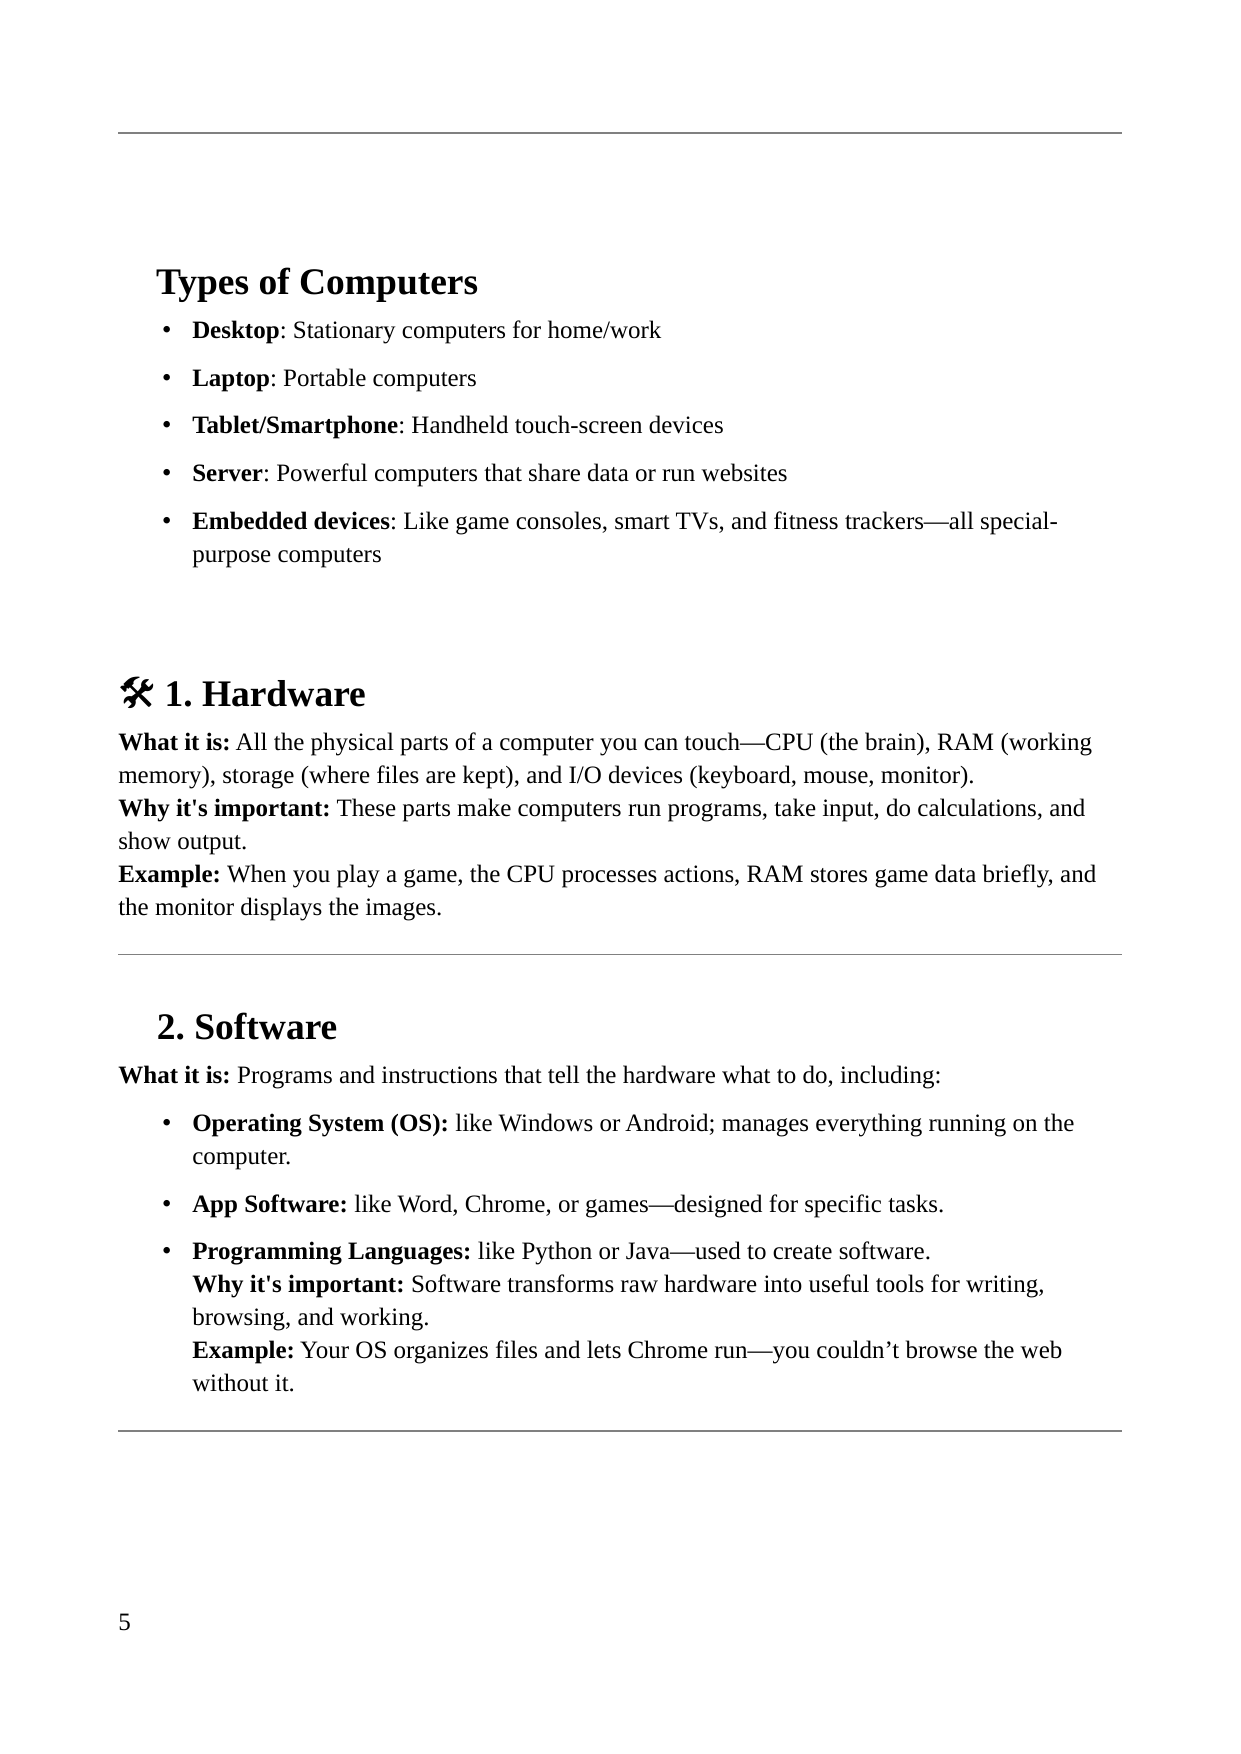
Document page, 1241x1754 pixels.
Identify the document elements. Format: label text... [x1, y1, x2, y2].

subtitle 🛠 1. Hardware [118, 671, 1122, 714]
list Embedded devices: Like game consoles, smart TVs, and fitness trackers—all special-purpose computers [162, 506, 1122, 567]
list Programming Languages: like Python or Java—used to create software. Why it's important: Software transforms raw hardware into useful tools for writing, browsing, and working. Example: Your OS organizes files and lets Chrome run—you couldn’t browse the web without it. [162, 1236, 1122, 1397]
text What it is: Programs and instructions that tell the hardware what to do, including: [118, 1060, 1122, 1089]
list Tablet/Smartphone: Handheld touch-screen devices [162, 411, 1122, 439]
subtitle 💾 2. Software [118, 1005, 1122, 1048]
list Server: Powerful computers that share data or run websites [162, 458, 1122, 487]
list Operating System (OS): like Windows or Android; manages everything running on the computer. [162, 1108, 1122, 1170]
list Desktop: Stationary computers for home/work [162, 315, 1122, 344]
list Laptop: Portable computers [162, 363, 1122, 392]
text What it is: All the physical parts of a computer you can touch—CPU (the brain), RAM (working memory), storage (where files are kept), and I/O devices (keyboard, mouse, monitor). Why it's important: These parts make computers run programs, take input, do calculations, and show output. Example: When you play a game, the CPU processes actions, RAM stores game data briefly, and the monitor displays the images. [118, 727, 1122, 921]
list App Software: like Word, Chrome, or games—designed for specific tasks. [162, 1189, 1122, 1217]
subtitle 🧩 Types of Computers [118, 260, 1122, 303]
